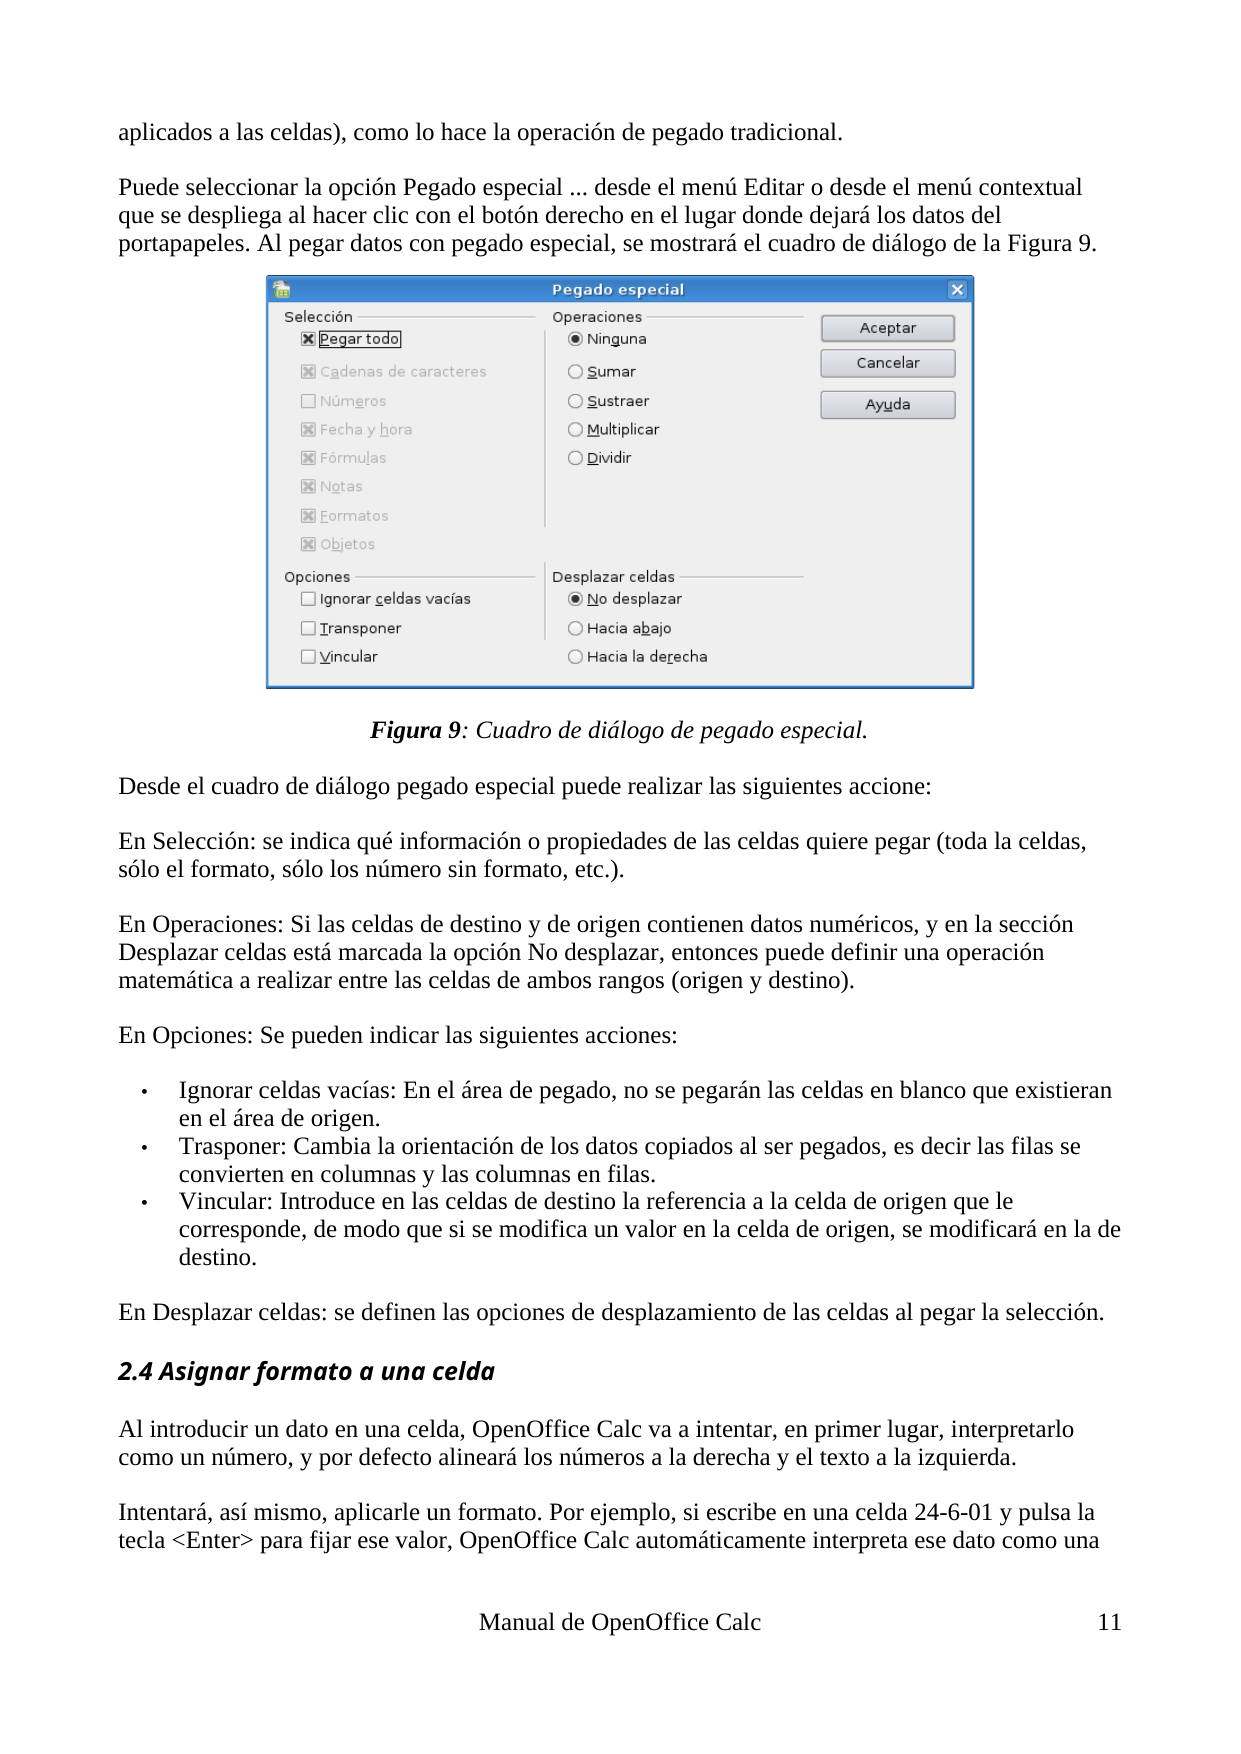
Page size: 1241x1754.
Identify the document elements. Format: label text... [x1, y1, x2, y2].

text En Opciones: Se pueden indicar las siguientes acciones: [118, 1021, 1122, 1049]
text En Desplazar celdas: se definen las opciones de desplazamiento de las celdas al pegar la selección. [118, 1298, 1122, 1326]
text Puede seleccionar la opción Pegado especial ... desde el menú Editar o desde el menú contextual que se despliega al hacer clic con el botón derecho en el lugar donde dejará los datos del portapapeles. Al pegar datos con pegado especial, se mostrará el cuadro de diálogo de la Figura 9. [118, 173, 1122, 257]
list Ignorar celdas vacías: En el área de pegado, no se pegarán las celdas en blanco que existieran en el área de origen. [141, 1077, 1122, 1132]
list Trasponer: Cambia la orientación de los datos copiados al ser pegados, es decir las filas se convierten en columnas y las columnas en filas. [141, 1132, 1122, 1187]
text En Operaciones: Si las celdas de destino y de origen contienen datos numéricos, y en la sección Desplazar celdas está marcada la opción No desplazar, entonces puede definir una operación matemática a realizar entre las celdas de ambos rangos (origen y destino). [118, 910, 1122, 993]
text En Selección: se indica qué información o propiedades de las celdas quiere pegar (toda la celdas, sólo el formato, sólo los número sin formato, etc.). [118, 827, 1122, 883]
picture [265, 275, 975, 689]
text Al introducir un dato en una celda, OpenOffice Calc va a intentar, en primer lugar, interpretarlo como un número, y por defecto alineará los números a la derecha y el texto a la izquierda. [118, 1415, 1122, 1471]
list Vincular: Introduce en las celdas de destino la referencia a la celda de origen que le corresponde, de modo que si se modifica un valor en la celda de origen, se modificará en la de destino. [141, 1187, 1122, 1271]
text Desde el cuadro de diálogo pegado especial puede realizar las siguientes accione: [118, 772, 1122, 799]
text 2.4 Asignar formato a una celda [118, 1354, 1122, 1388]
text aplicados a las celdas), como lo hace la operación de pegado tradicional. [118, 118, 1122, 146]
text Figura 9: Cuadro de diálogo de pegado especial. [118, 716, 1122, 744]
text Intentará, así mismo, aplicarle un formato. Por ejemplo, si escribe en una celda 24-6-01 y pulsa la tecla <Enter> para fijar ese valor, OpenOffice Calc automáticamente interpreta ese dato como una [118, 1498, 1122, 1554]
